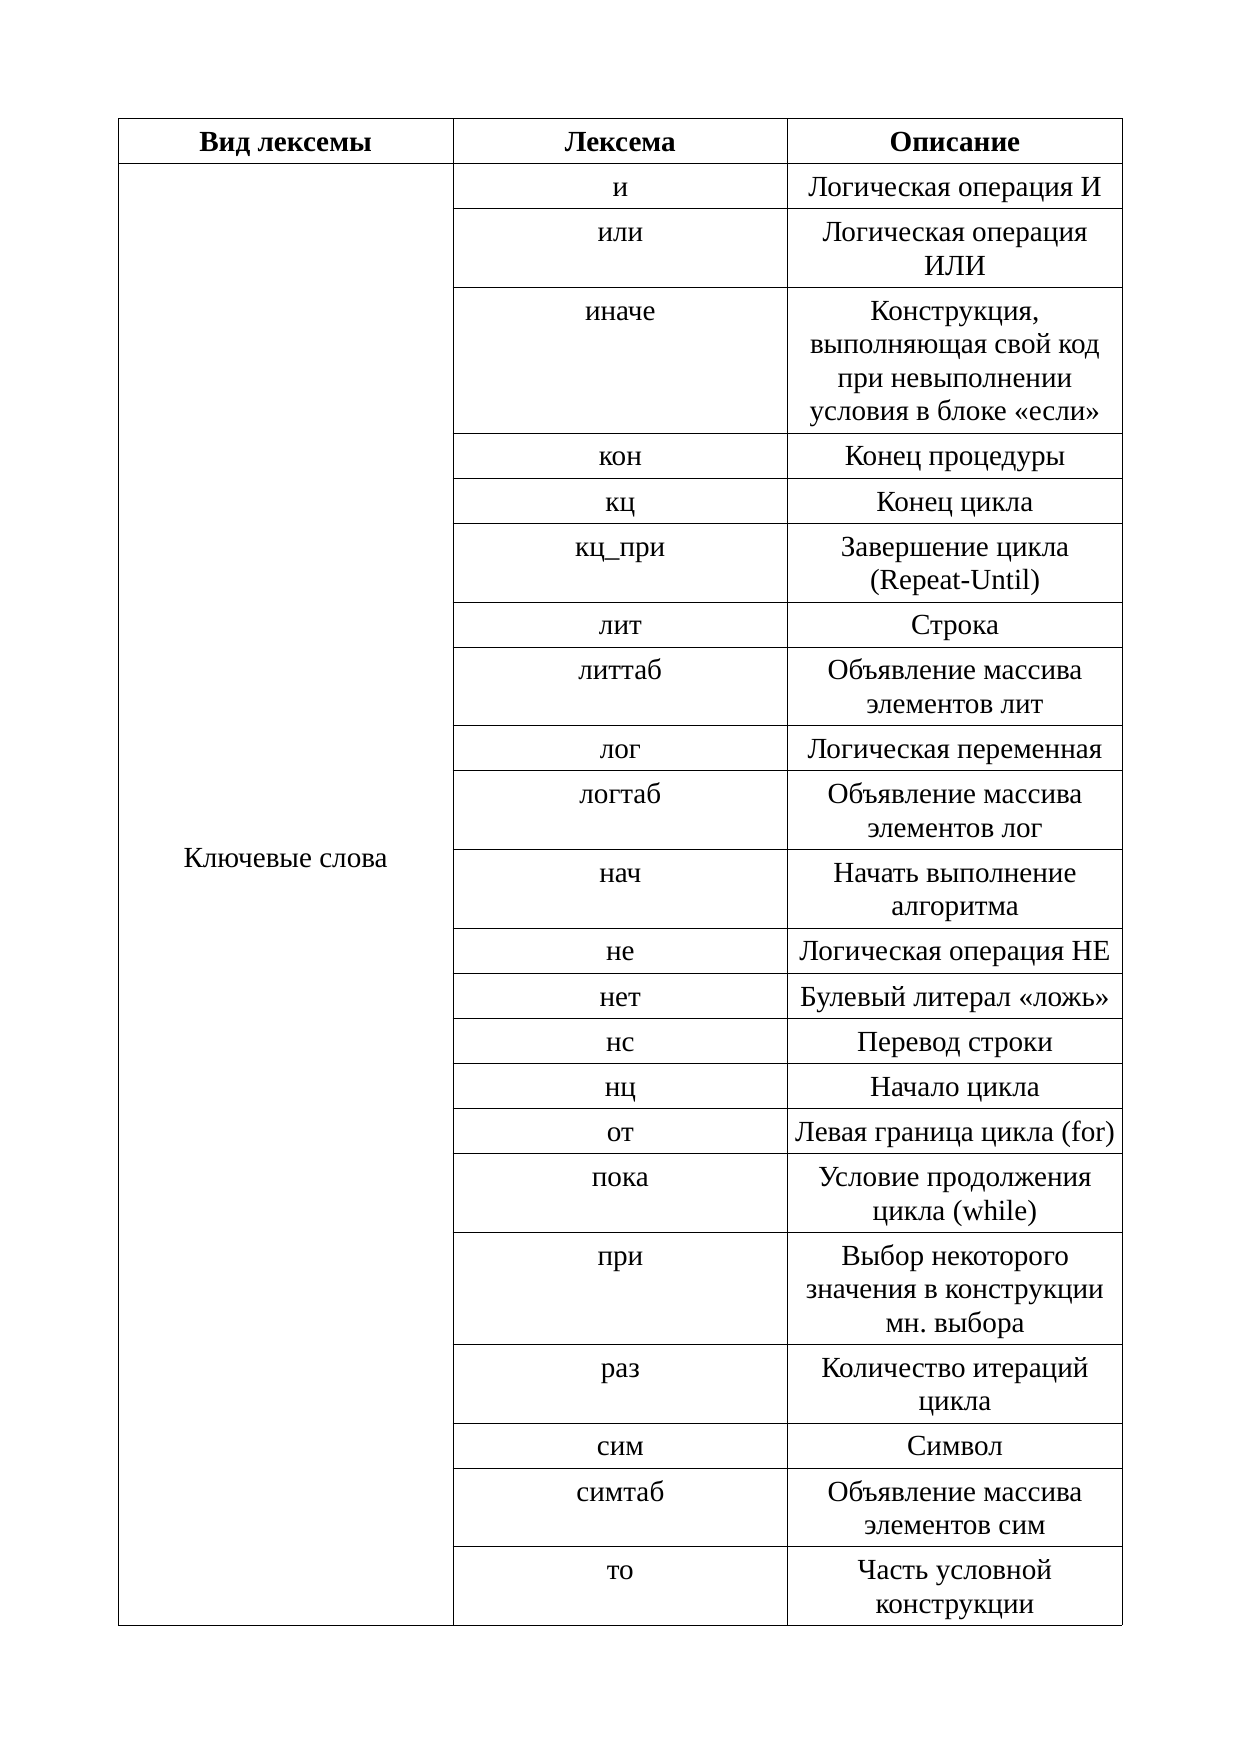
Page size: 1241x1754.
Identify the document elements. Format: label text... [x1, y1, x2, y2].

table_cell кц [454, 479, 787, 523]
table_cell Объявление массива элементов лит [788, 648, 1122, 725]
table_cell Логическая операция И [788, 164, 1122, 208]
table_header Вид лексемы [119, 119, 453, 163]
table_cell Левая граница цикла (for) [788, 1109, 1122, 1153]
table_cell раз [454, 1345, 787, 1423]
table_cell лит [454, 603, 787, 647]
table_cell логтаб [454, 771, 787, 849]
table_cell Завершение цикла (Repeat-Until) [788, 524, 1122, 602]
table_cell Начало цикла [788, 1064, 1122, 1108]
table_cell нет [454, 974, 787, 1018]
table_cell Перевод строки [788, 1019, 1122, 1063]
table_cell Выбор некоторого значения в конструкции мн. выбора [788, 1233, 1122, 1344]
table_cell Логическая переменная [788, 726, 1122, 770]
table_cell Конец процедуры [788, 434, 1122, 478]
table_cell Логическая операция ИЛИ [788, 209, 1122, 287]
table_cell Часть условной конструкции [788, 1547, 1122, 1625]
table_cell Объявление массива элементов лог [788, 771, 1122, 849]
table_cell нс [454, 1019, 787, 1063]
table_cell нач [454, 850, 787, 928]
table_cell Символ [788, 1424, 1122, 1468]
table_header Лексема [454, 119, 787, 163]
table_cell Логическая операция НЕ [788, 929, 1122, 973]
table_cell Объявление массива элементов сим [788, 1469, 1122, 1546]
table_cell от [454, 1109, 787, 1153]
table_cell и [454, 164, 787, 208]
table_cell Булевый литерал «ложь» [788, 974, 1122, 1018]
table_cell литтаб [454, 648, 787, 725]
table_cell то [454, 1547, 787, 1625]
table_cell Количество итераций цикла [788, 1345, 1122, 1423]
table_cell Ключевые слова [119, 164, 453, 1625]
table_cell нц [454, 1064, 787, 1108]
table_cell Строка [788, 603, 1122, 647]
table_cell кц_при [454, 524, 787, 602]
table_cell симтаб [454, 1469, 787, 1546]
table_cell Начать выполнение алгоритма [788, 850, 1122, 928]
table_cell пока [454, 1154, 787, 1232]
table_cell Конструкция, выполняющая свой код при невыполнении условия в блоке «если» [788, 288, 1122, 433]
table_cell Условие продолжения цикла (while) [788, 1154, 1122, 1232]
table_cell сим [454, 1424, 787, 1468]
table_cell или [454, 209, 787, 287]
table_cell кон [454, 434, 787, 478]
table_cell Конец цикла [788, 479, 1122, 523]
table_cell иначе [454, 288, 787, 433]
table_header Описание [788, 119, 1122, 163]
table_cell не [454, 929, 787, 973]
table_cell при [454, 1233, 787, 1344]
table_cell лог [454, 726, 787, 770]
